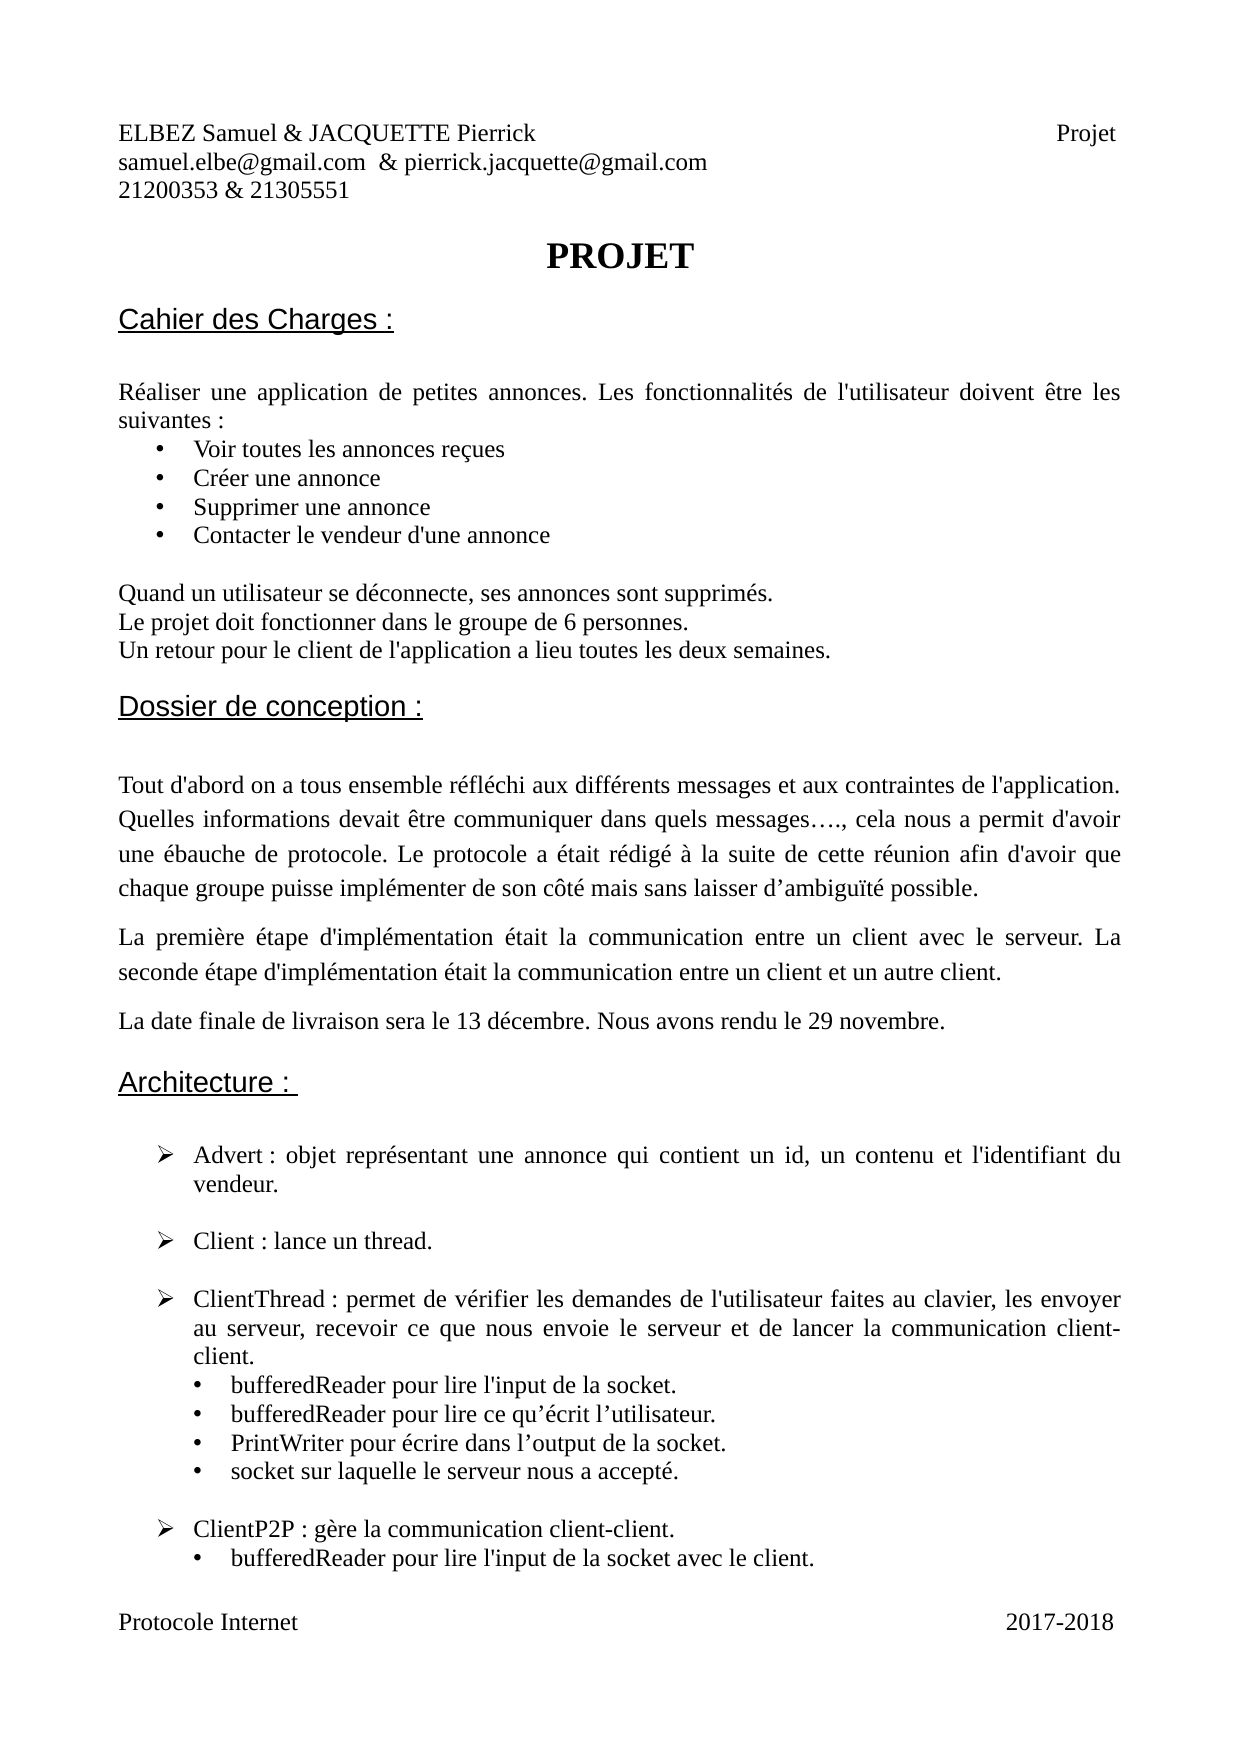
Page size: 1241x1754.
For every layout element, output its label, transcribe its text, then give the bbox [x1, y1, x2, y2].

text Réaliser une application de petites annonces. Les fonctionnalités de l'utilisateur doivent être les suivantes : [118, 377, 1122, 434]
text Le projet doit fonctionner dans le groupe de 6 personnes. [118, 607, 1122, 636]
text Quand un utilisateur se déconnecte, ses annonces sont supprimés. [118, 578, 1122, 607]
text Un retour pour le client de l'application a lieu toutes les deux semaines. [118, 636, 1122, 664]
list Client : lance un thread. [156, 1226, 1122, 1255]
list Advert : objet représentant une annonce qui contient un id, un contenu et l'identifiant du vendeur. [156, 1140, 1122, 1198]
text PROJET [118, 234, 1122, 277]
list socket sur laquelle le serveur nous a accepté. [193, 1456, 1122, 1485]
list Contacter le vendeur d'une annonce [156, 521, 1122, 549]
list Créer une annonce [156, 463, 1122, 492]
list Supprimer une annonce [156, 492, 1122, 521]
text La date finale de livraison sera le 13 décembre. Nous avons rendu le 29 novembre. [118, 1006, 1122, 1034]
list Voir toutes les annonces reçues [156, 434, 1122, 463]
list PrintWriter pour écrire dans l’output de la socket. [193, 1428, 1122, 1456]
subtitle Architecture : [118, 1065, 1122, 1099]
text La première étape d'implémentation était la communication entre un client avec le serveur. La seconde étape d'implémentation était la communication entre un client et un autre client. [118, 922, 1122, 986]
list bufferedReader pour lire ce qu’écrit l’utilisateur. [193, 1399, 1122, 1428]
subtitle Cahier des Charges : [118, 302, 1122, 336]
list ClientP2P : gère la communication client-client. [156, 1514, 1122, 1543]
list ClientThread : permet de vérifier les demandes de l'utilisateur faites au clavier, les envoyer au serveur, recevoir ce que nous envoie le serveur et de lancer la communication client-client. [156, 1284, 1122, 1370]
subtitle Dossier de conception : [118, 689, 1122, 723]
list bufferedReader pour lire l'input de la socket avec le client. [193, 1543, 1122, 1571]
list bufferedReader pour lire l'input de la socket. [193, 1370, 1122, 1399]
text Tout d'abord on a tous ensemble réfléchi aux différents messages et aux contraintes de l'application. Quelles informations devait être communiquer dans quels messages…., cela nous a permit d'avoir une ébauche de protocole. Le protocole a était rédigé à la suite de cette réunion afin d'avoir que chaque groupe puisse implémenter de son côté mais sans laisser d’ambiguïté possible. [118, 735, 1122, 902]
